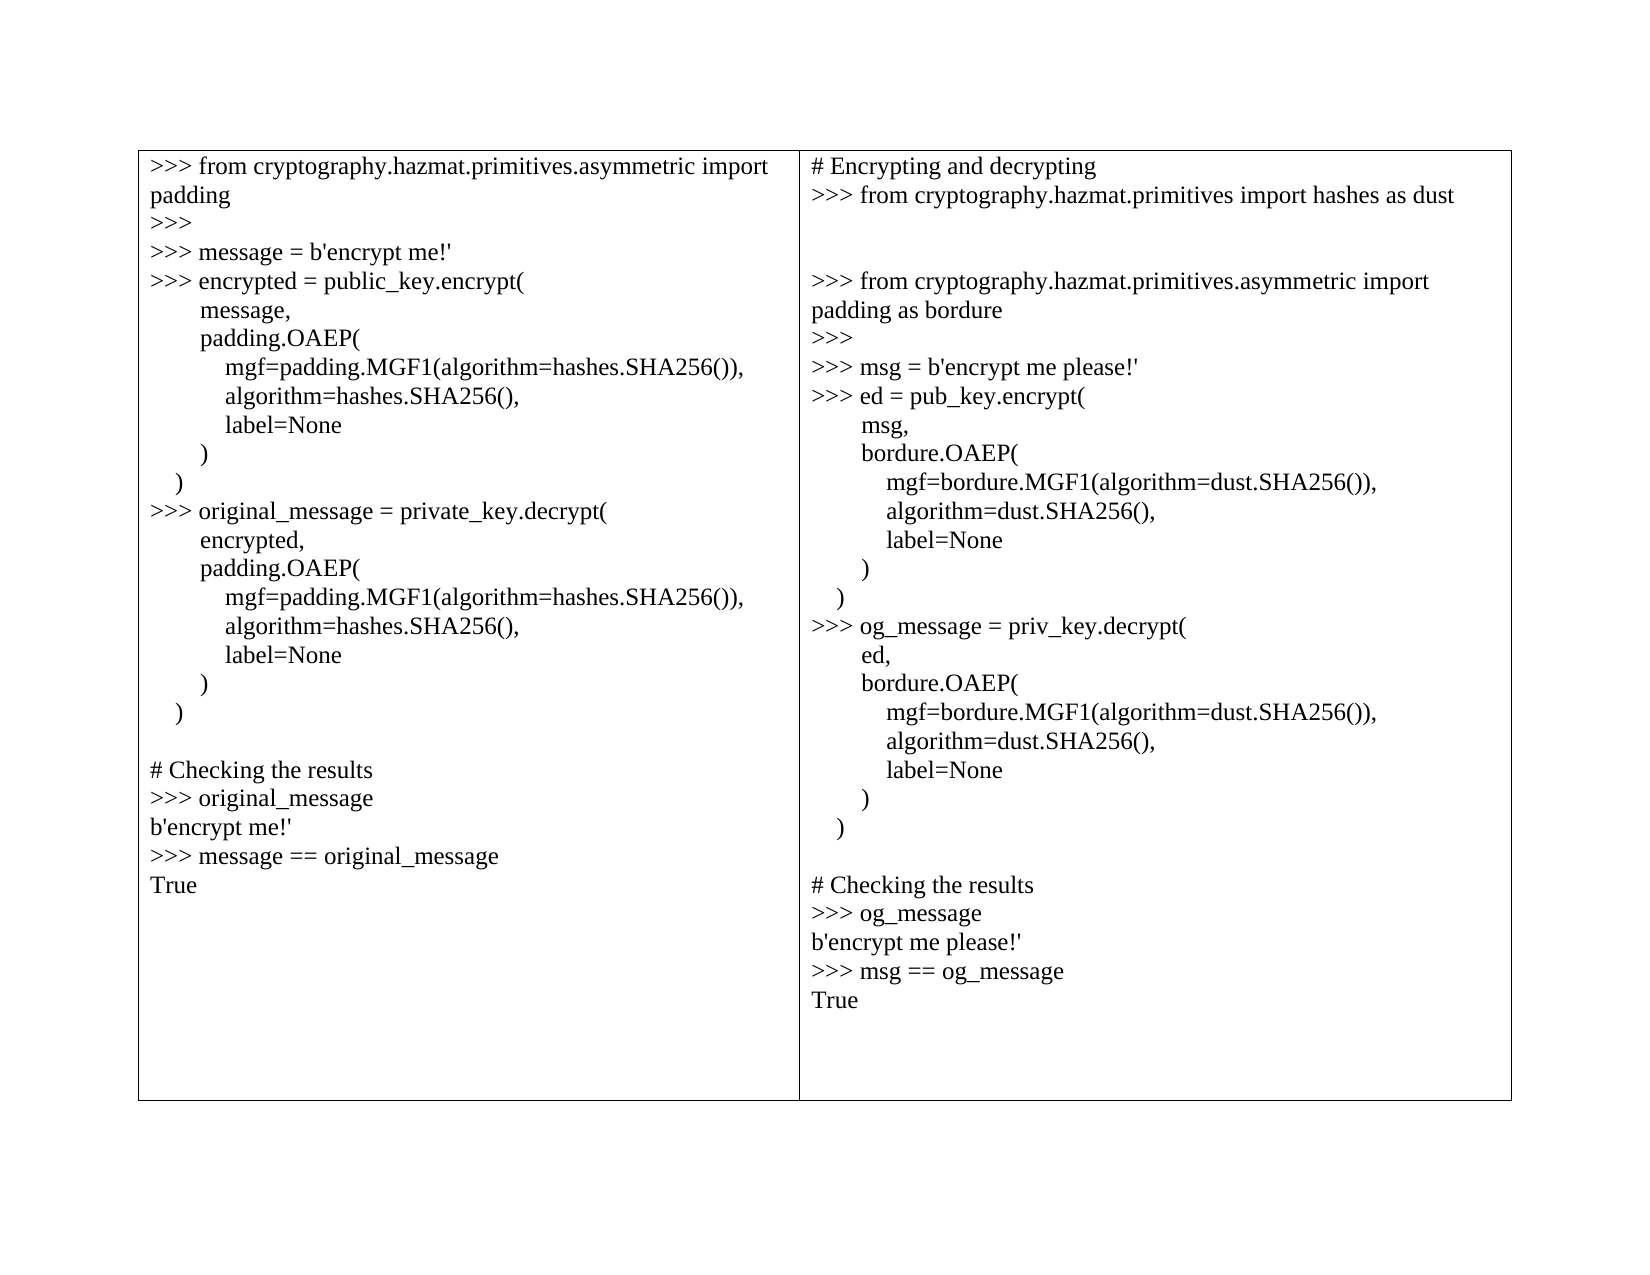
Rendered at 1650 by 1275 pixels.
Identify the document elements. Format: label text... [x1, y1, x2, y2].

table_cell >>> from cryptography.hazmat.primitives.asymmetric import padding >>> >>> message = b'encrypt me!' >>> encrypted = public_key.encrypt( message, padding.OAEP( mgf=padding.MGF1(algorithm=hashes.SHA256()), algorithm=hashes.SHA256(), label=None ) ) >>> original_message = private_key.decrypt( encrypted, padding.OAEP( mgf=padding.MGF1(algorithm=hashes.SHA256()), algorithm=hashes.SHA256(), label=None ) ) # Checking the results >>> original_message b'encrypt me!' >>> message == original_message True [139, 151, 799, 1100]
table_cell # Encrypting and decrypting >>> from cryptography.hazmat.primitives import hashes as dust >>> from cryptography.hazmat.primitives.asymmetric import padding as bordure >>> >>> msg = b'encrypt me please!' >>> ed = pub_key.encrypt( msg, bordure.OAEP( mgf=bordure.MGF1(algorithm=dust.SHA256()), algorithm=dust.SHA256(), label=None ) ) >>> og_message = priv_key.decrypt( ed, bordure.OAEP( mgf=bordure.MGF1(algorithm=dust.SHA256()), algorithm=dust.SHA256(), label=None ) ) # Checking the results >>> og_message b'encrypt me please!' >>> msg == og_message True [800, 151, 1511, 1100]
